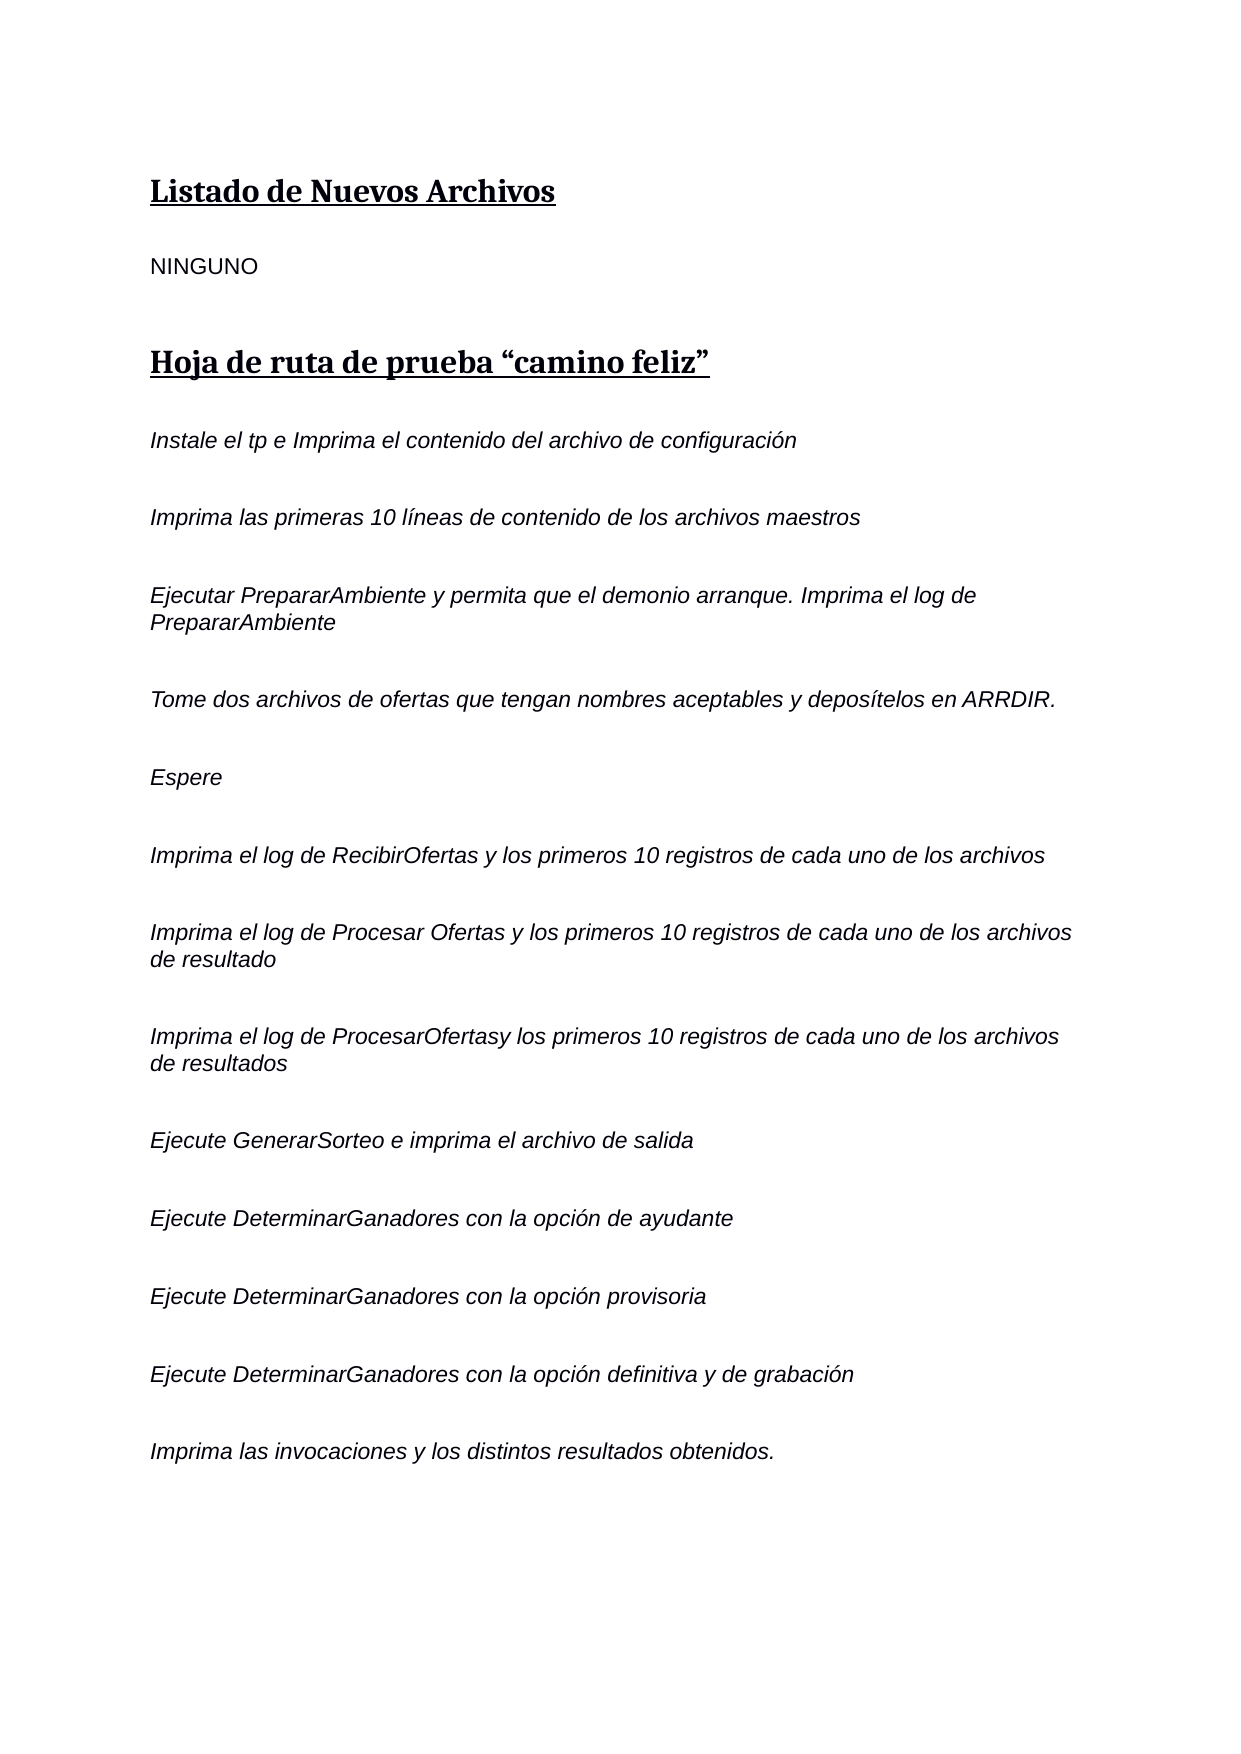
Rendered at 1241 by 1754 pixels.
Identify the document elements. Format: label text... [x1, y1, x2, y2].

text Imprima el log de Procesar Ofertas y los primeros 10 registros de cada uno de los archivos de resultado [150, 919, 1090, 972]
text Ejecute DeterminarGanadores con la opción definitiva y de grabación [150, 1361, 1090, 1387]
text Ejecutar PrepararAmbiente y permita que el demonio arranque. Imprima el log de PrepararAmbiente [150, 582, 1090, 635]
title Hoja de ruta de prueba “camino feliz” [150, 343, 1090, 382]
text Imprima las invocaciones y los distintos resultados obtenidos. [150, 1438, 1090, 1464]
text Ejecute GenerarSorteo e imprima el archivo de salida [150, 1127, 1090, 1154]
text Imprima las primeras 10 líneas de contenido de los archivos maestros [150, 504, 1090, 531]
text Tome dos archivos de ofertas que tengan nombres aceptables y deposítelos en ARRDIR. [150, 686, 1090, 712]
text NINGUNO [150, 253, 1090, 279]
text Imprima el log de ProcesarOfertasy los primeros 10 registros de cada uno de los archivos de resultados [150, 1023, 1090, 1076]
text Espere [150, 764, 1090, 790]
text Ejecute DeterminarGanadores con la opción de ayudante [150, 1205, 1090, 1231]
text Imprima el log de RecibirOfertas y los primeros 10 registros de cada uno de los archivos [150, 842, 1090, 868]
title Listado de Nuevos Archivos [150, 172, 1090, 210]
text Ejecute DeterminarGanadores con la opción provisoria [150, 1283, 1090, 1309]
text Instale el tp e Imprima el contenido del archivo de configuración [150, 427, 1090, 453]
